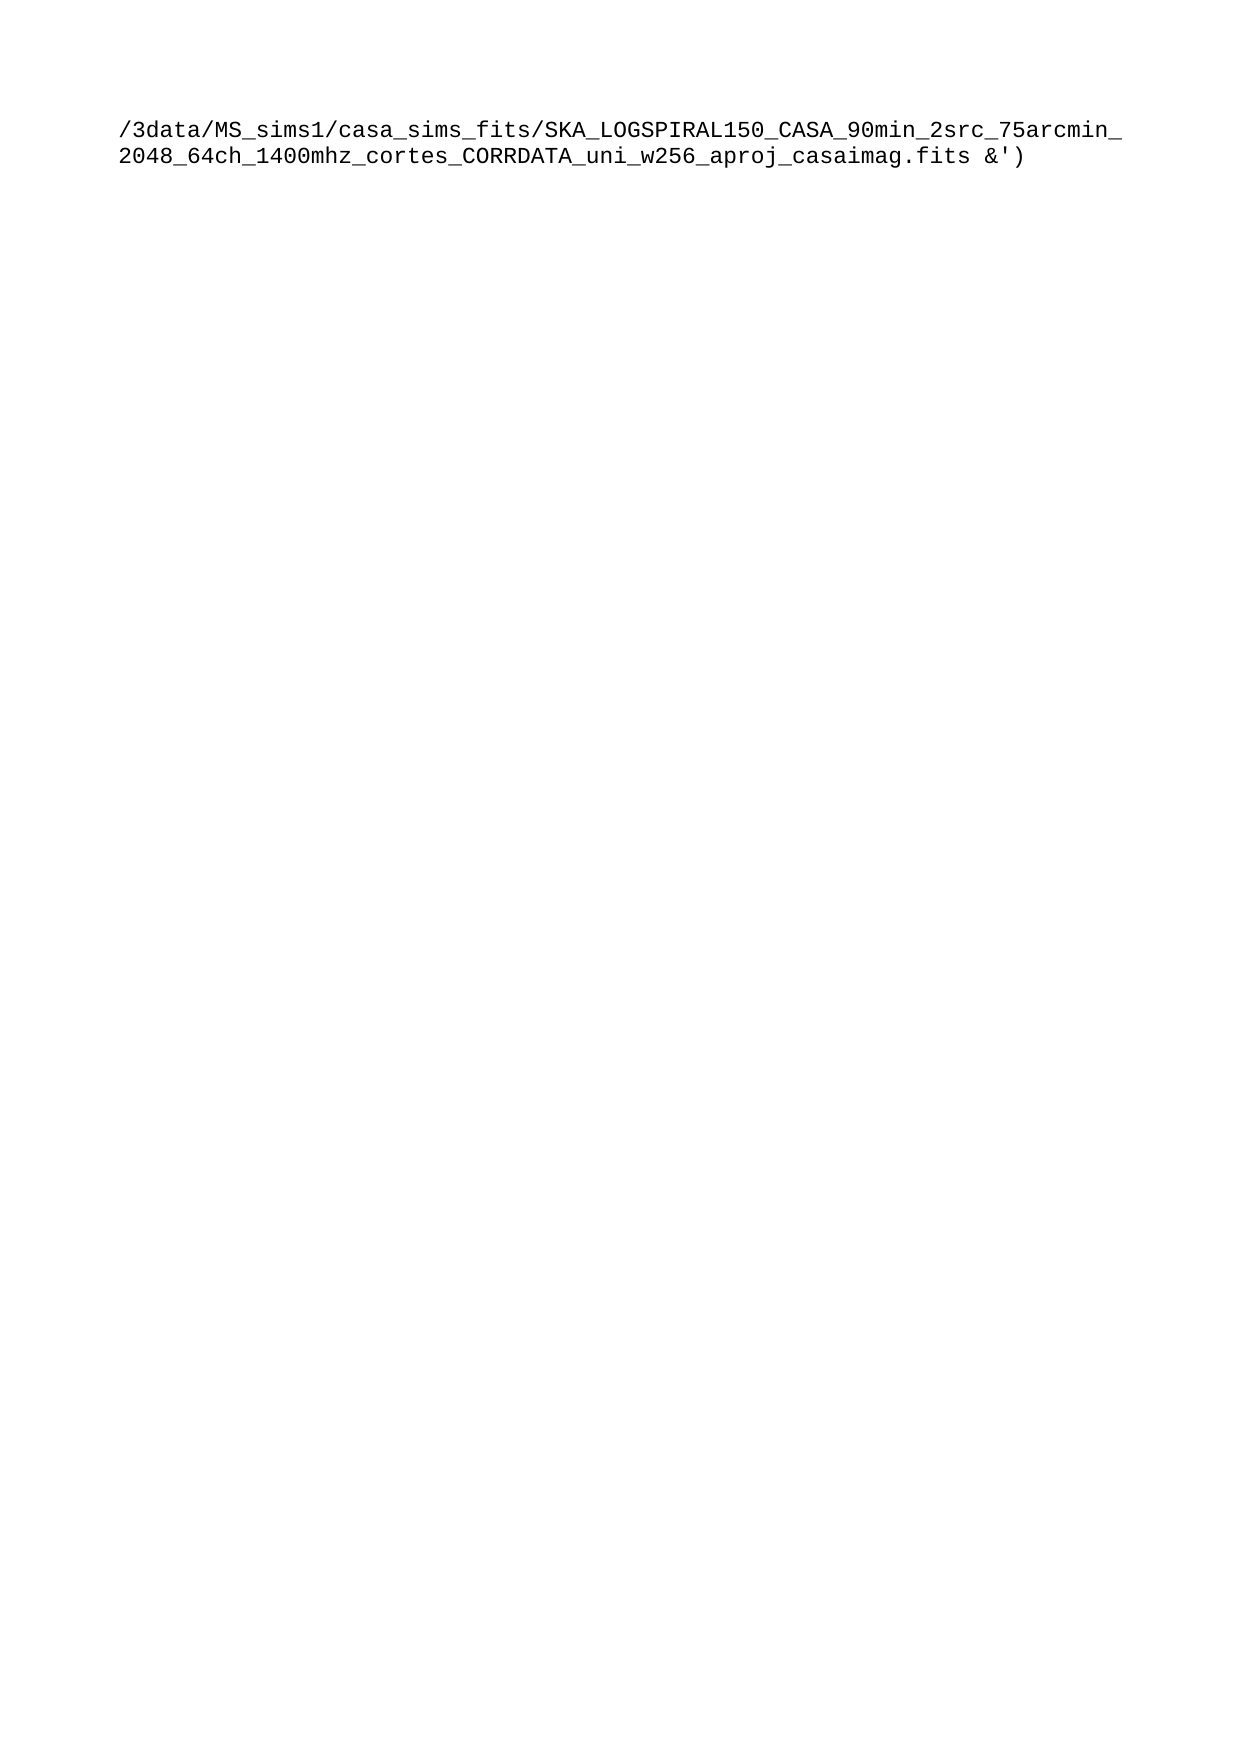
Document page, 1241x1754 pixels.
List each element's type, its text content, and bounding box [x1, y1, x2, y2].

text /3data/MS_sims1/casa_sims_fits/SKA_LOGSPIRAL150_CASA_90min_2src_75arcmin_2048_64ch_1400mhz_cortes_CORRDATA_uni_w256_aproj_casaimag.fits &') [118, 118, 1122, 170]
